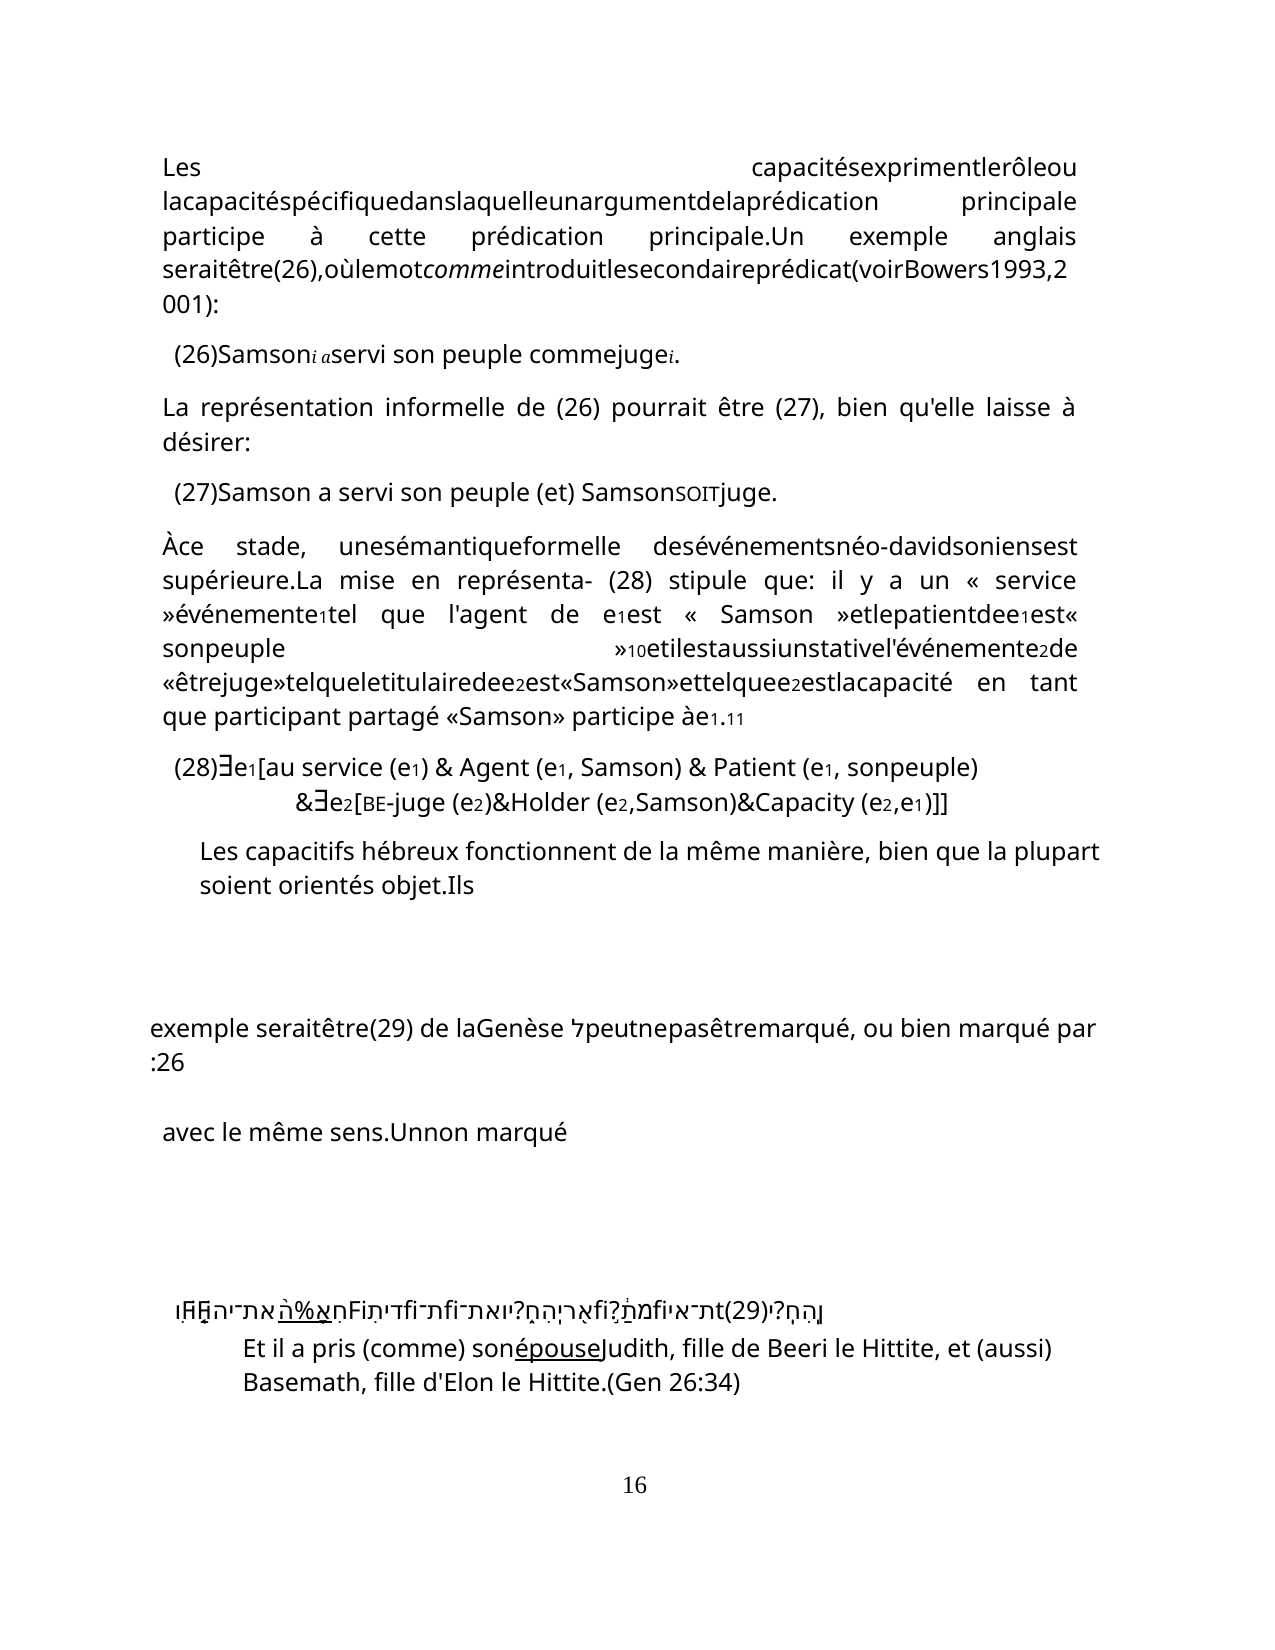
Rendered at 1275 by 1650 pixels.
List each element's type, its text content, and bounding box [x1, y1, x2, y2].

text &∃e2[be-juge (e2)&Holder (e2,Samson)&Capacity (e2,e1)]] [295, 784, 1125, 818]
text Les capacitésexprimentlerôleou lacapacitéspécifiquedanslaquelleunargumentdelaprédication principale participe à cette prédication principale.Un exemple anglais seraitêtre(26),oùlemotcommeintroduitlesecondaireprédicat(voirBowers1993,2001): [162, 150, 1078, 320]
text La représentation informelle de (26) pourrait être (27), bien qu'elle laisse à désirer: [162, 390, 1078, 458]
text Les capacitifs hébreux fonctionnent de la même manière, bien que la plupart soient orientés objet.Ils [199, 834, 1125, 902]
text וִFiַ֤Fiחִאָ%ה֙את־יהFiִדיתfiת־fiאִ֖ריֽהִחִ֑?יואת־fi֣?ַ֔מתfiת־איtןֽהִחִֽ?י(29) [174, 1292, 1125, 1326]
text (26)Samsoni aservi son peuple commejugei. [174, 336, 1125, 371]
text avec le même sens.Unnon marqué [162, 1079, 1125, 1149]
text Àce stade, unesémantiqueformelle desévénementsnéo-davidsoniensest supérieure.La mise en représenta- (28) stipule que: il y a un « service »événemente1tel que l'agent de e1est « Samson »etlepatientdee1est« sonpeuple »10etilestaussiunstativel'événemente2de «êtrejuge»telqueletitulairedee2est«Samson»ettelquee2estlacapacité en tant que participant partagé «Samson» participe àe1.11 [162, 528, 1078, 733]
text (28)∃e1[au service (e1) & Agent (e1, Samson) & Patient (e1, sonpeuple) [174, 749, 1125, 784]
text Et il a pris (comme) sonépouseJudith, fille de Beeri le Hittite, et (aussi) Basemath, fille d'Elon le Hittite.(Gen 26:34) [242, 1330, 1125, 1398]
text (27)Samson a servi son peuple (et) Samsonsoitjuge. [174, 475, 1125, 509]
text peutnepasêtremarqué, ou bien marqué parלexemple seraitêtre(29) de laGenèse 26: [150, 1011, 1113, 1079]
